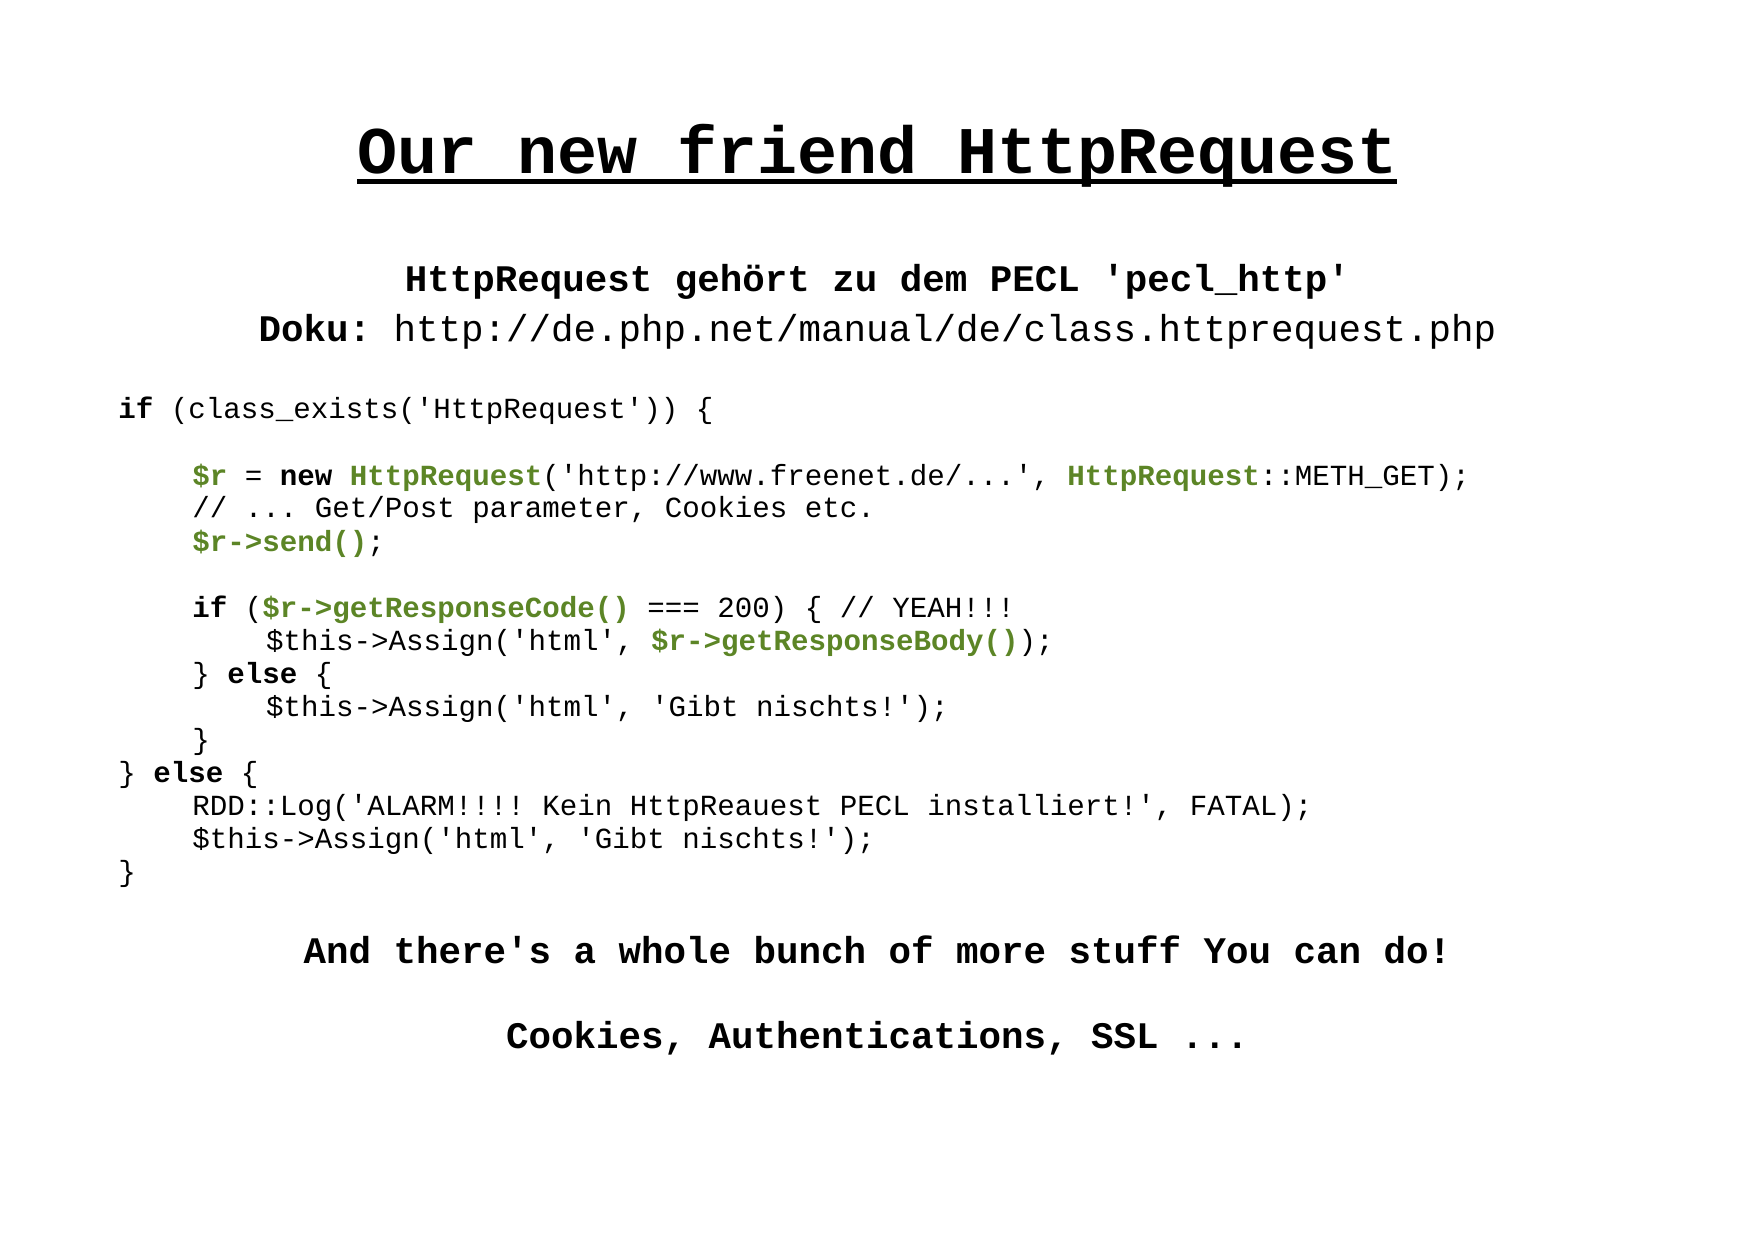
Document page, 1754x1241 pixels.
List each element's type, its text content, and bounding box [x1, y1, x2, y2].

text Our new friend HttpRequest [118, 118, 1636, 194]
text } else { [118, 659, 1636, 692]
text } else { [118, 758, 1636, 791]
text if ($r->getResponseCode() === 200) { // YEAH!!! [118, 593, 1636, 626]
text RDD::Log('ALARM!!!! Kein HttpReauest PECL installiert!', FATAL); [118, 791, 1636, 824]
text $r = new HttpRequest('http://www.freenet.de/...', HttpRequest::METH_GET); [118, 461, 1636, 494]
text $r->send(); [118, 527, 1636, 560]
text } [118, 725, 1636, 758]
text And there's a whole bunch of more stuff You can do! [118, 932, 1636, 975]
text HttpRequest gehört zu dem PECL 'pecl_http' [118, 260, 1636, 302]
text $this->Assign('html', $r->getResponseBody()); [118, 626, 1636, 659]
text // ... Get/Post parameter, Cookies etc. [118, 494, 1636, 527]
text } [118, 857, 1636, 890]
text if (class_exists('HttpRequest')) { [118, 394, 1636, 428]
text Cookies, Authentications, SSL ... [118, 1017, 1636, 1060]
text $this->Assign('html', 'Gibt nischts!'); [118, 824, 1636, 857]
text $this->Assign('html', 'Gibt nischts!'); [118, 692, 1636, 725]
text Doku: http://de.php.net/manual/de/class.httprequest.php [118, 311, 1636, 353]
